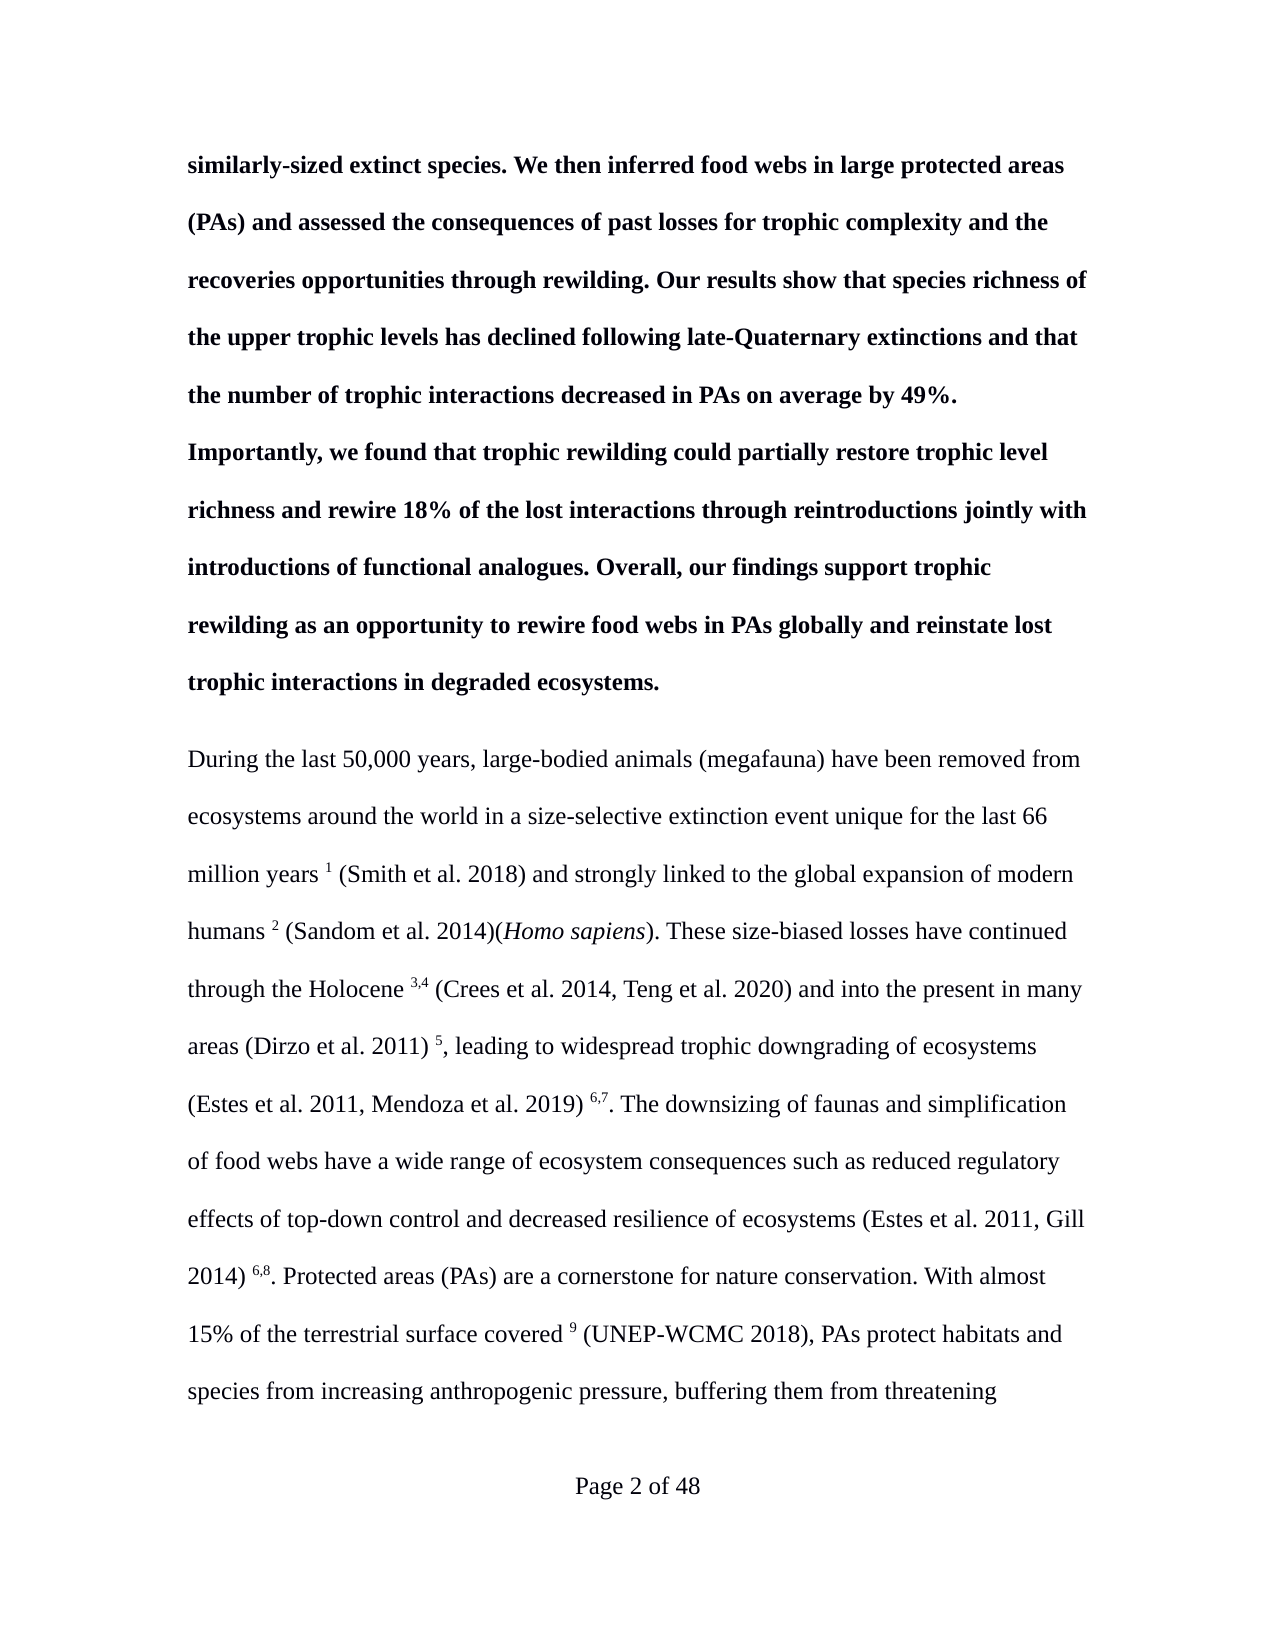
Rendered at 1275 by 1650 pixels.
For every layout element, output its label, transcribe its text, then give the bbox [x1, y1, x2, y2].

text similarly-sized extinct species. We then inferred food webs in large protected areas (PAs) and assessed the consequences of past losses for trophic complexity and the recoveries opportunities through rewilding. Our results show that species richness of the upper trophic levels has declined following late-Quaternary extinctions and that the number of trophic interactions decreased in PAs on average by 49%. Importantly, we found that trophic rewilding could partially restore trophic level richness and rewire 18% of the lost interactions through reintroductions jointly with introductions of functional analogues. Overall, our findings support trophic rewilding as an opportunity to rewire food webs in PAs globally and reinstate lost trophic interactions in degraded ecosystems. [187, 150, 1087, 696]
text During the last 50,000 years, large-bodied animals (megafauna) have been removed from ecosystems around the world in a size-selective extinction event unique for the last 66 million years 1⁠ (Smith et al. 2018) and strongly linked to the global expansion of modern humans 2⁠ (Sandom et al. 2014)(Homo sapiens). These size-biased losses have continued through the Holocene 3,4⁠ (Crees et al. 2014, Teng et al. 2020) and into the present in many areas (Dirzo et al. 2011) 5⁠, leading to widespread trophic downgrading of ecosystems (Estes et al. 2011, Mendoza et al. 2019) 6,7⁠. The downsizing of faunas and simplification of food webs have a wide range of ecosystem consequences such as reduced regulatory effects of top-down control and decreased resilience of ecosystems (Estes et al. 2011, Gill 2014) 6,8⁠. Protected areas (PAs) are a cornerstone for nature conservation. With almost 15% of the terrestrial surface covered 9⁠ (UNEP-WCMC 2018), PAs protect habitats and species from increasing anthropogenic pressure, buffering them from threatening [187, 744, 1087, 1405]
